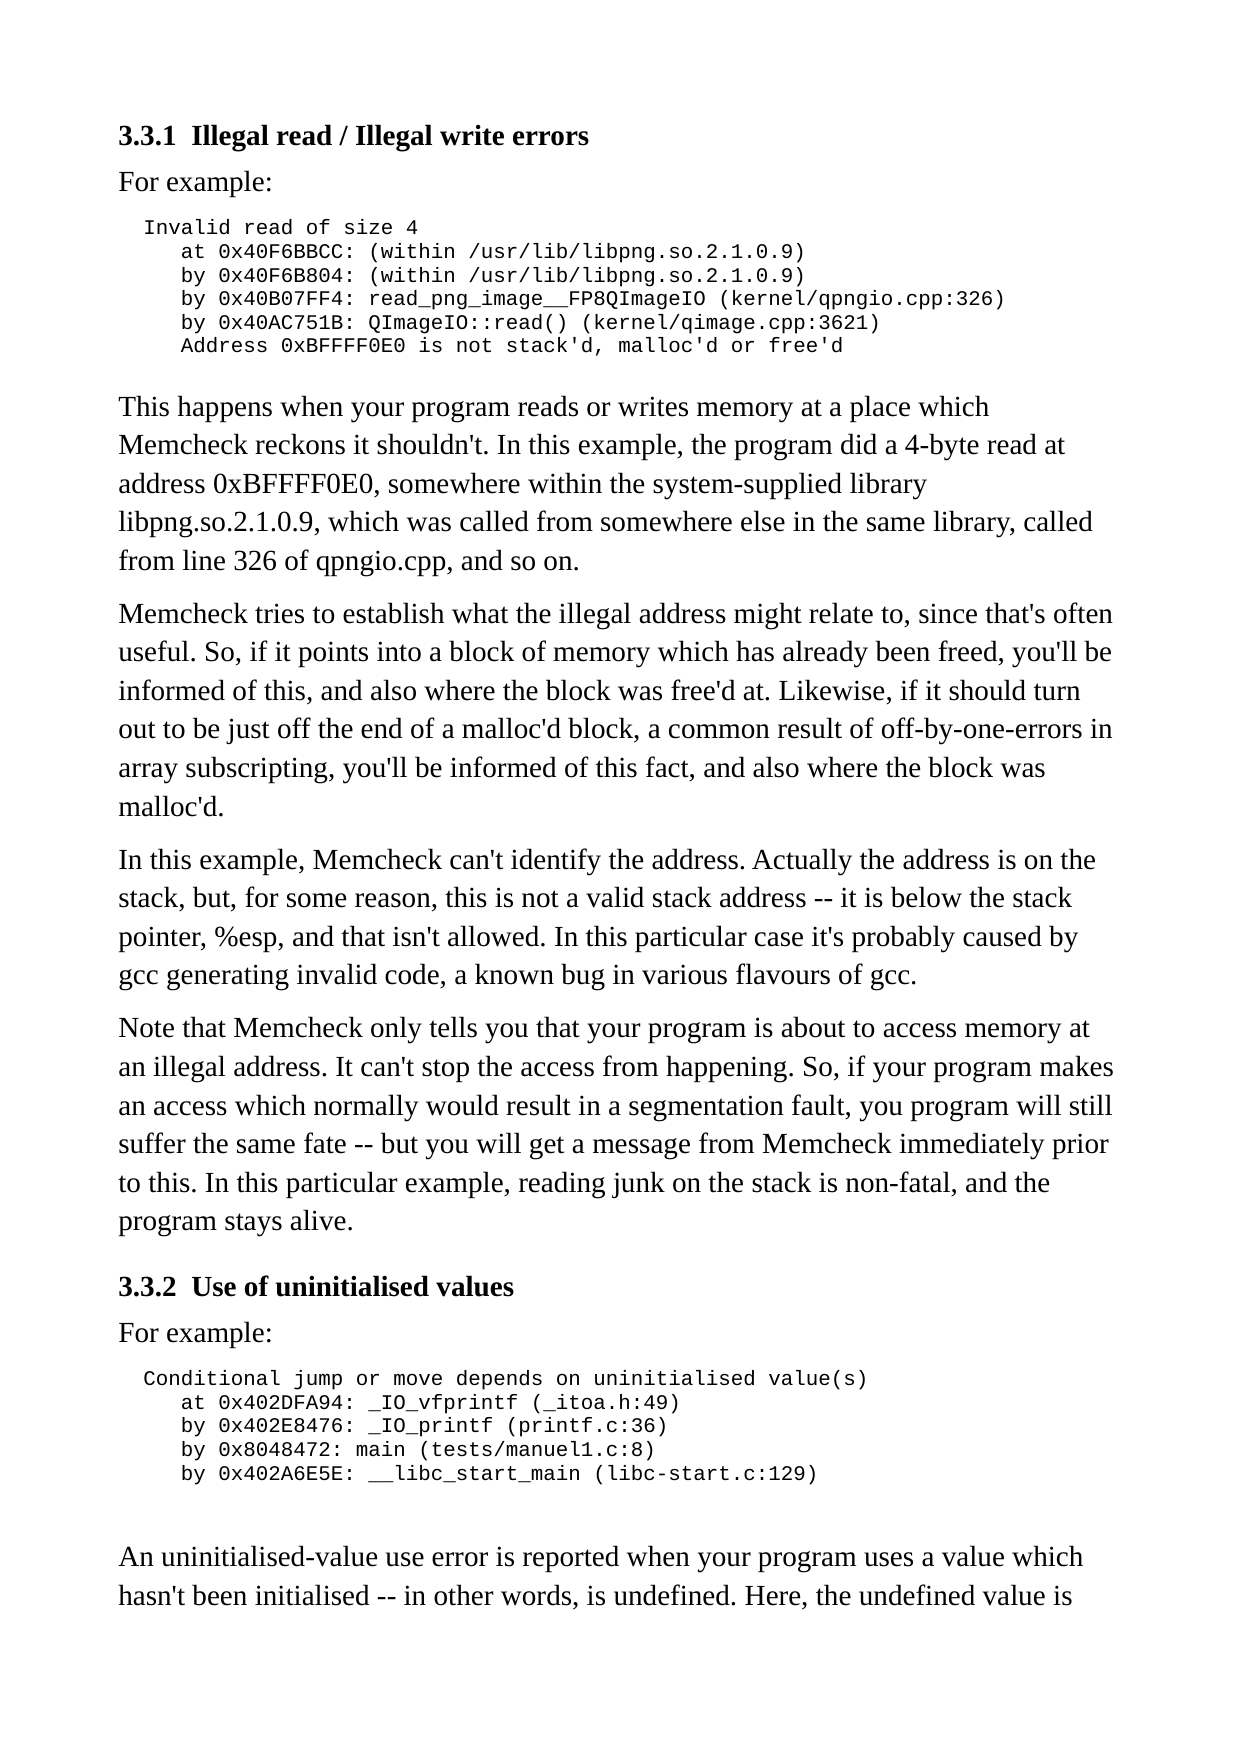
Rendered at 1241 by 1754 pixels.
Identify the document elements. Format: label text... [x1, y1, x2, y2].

text Invalid read of size 4 [118, 217, 1122, 241]
text by 0x40F6B804: (within /usr/lib/libpng.so.2.1.0.9) [118, 264, 1122, 288]
subtitle 3.3.2 Use of uninitialised values [118, 1269, 1122, 1302]
text Conditional jump or move depends on uninitialised value(s) [118, 1368, 1122, 1392]
text at 0x402DFA94: _IO_vfprintf (_itoa.h:49) [118, 1392, 1122, 1415]
text For example: [118, 1315, 1122, 1348]
text by 0x402A6E5E: __libc_start_main (libc-start.c:129) [118, 1463, 1122, 1486]
subtitle 3.3.1 Illegal read / Illegal write errors [118, 118, 1122, 152]
text by 0x40AC751B: QImageIO::read() (kernel/qimage.cpp:3621) [118, 312, 1122, 336]
text An uninitialised-value use error is reported when your program uses a value which hasn't been initialised -- in other words, is undefined. Here, the undefined value is [118, 1539, 1122, 1611]
text by 0x8048472: main (tests/manuel1.c:8) [118, 1439, 1122, 1463]
text In this example, Memcheck can't identify the address. Actually the address is on the stack, but, for some reason, this is not a valid stack address -- it is below the stack pointer, %esp, and that isn't allowed. In this particular case it's probably caused by gcc generating invalid code, a known bug in various flavours of gcc. [118, 842, 1122, 991]
text at 0x40F6BBCC: (within /usr/lib/libpng.so.2.1.0.9) [118, 241, 1122, 264]
text Note that Memcheck only tells you that your program is about to access memory at an illegal address. It can't stop the access from happening. So, if your program makes an access which normally would result in a segmentation fault, you program will still suffer the same fate -- but you will get a message from Memcheck immediately prior to this. In this particular example, reading junk on the stack is non-fatal, and the program stays alive. [118, 1011, 1122, 1237]
text by 0x402E8476: _IO_printf (printf.c:36) [118, 1415, 1122, 1439]
text by 0x40B07FF4: read_png_image__FP8QImageIO (kernel/qpngio.cpp:326) [118, 288, 1122, 312]
text Memcheck tries to establish what the illegal address might relate to, since that's often useful. So, if it points into a block of memory which has already been freed, you'll be informed of this, and also where the block was free'd at. Likewise, if it should turn out to be just off the end of a malloc'd block, a common result of off-by-one-errors in array subscripting, you'll be informed of this fact, and also where the block was malloc'd. [118, 596, 1122, 822]
text This happens when your program reads or writes memory at a place which Memcheck reckons it shouldn't. In this example, the program did a 4-byte read at address 0xBFFFF0E0, somewhere within the system-supplied library libpng.so.2.1.0.9, which was called from somewhere else in the same library, called from line 326 of qpngio.cpp, and so on. [118, 389, 1122, 576]
text Address 0xBFFFF0E0 is not stack'd, malloc'd or free'd [118, 336, 1122, 359]
text For example: [118, 164, 1122, 198]
